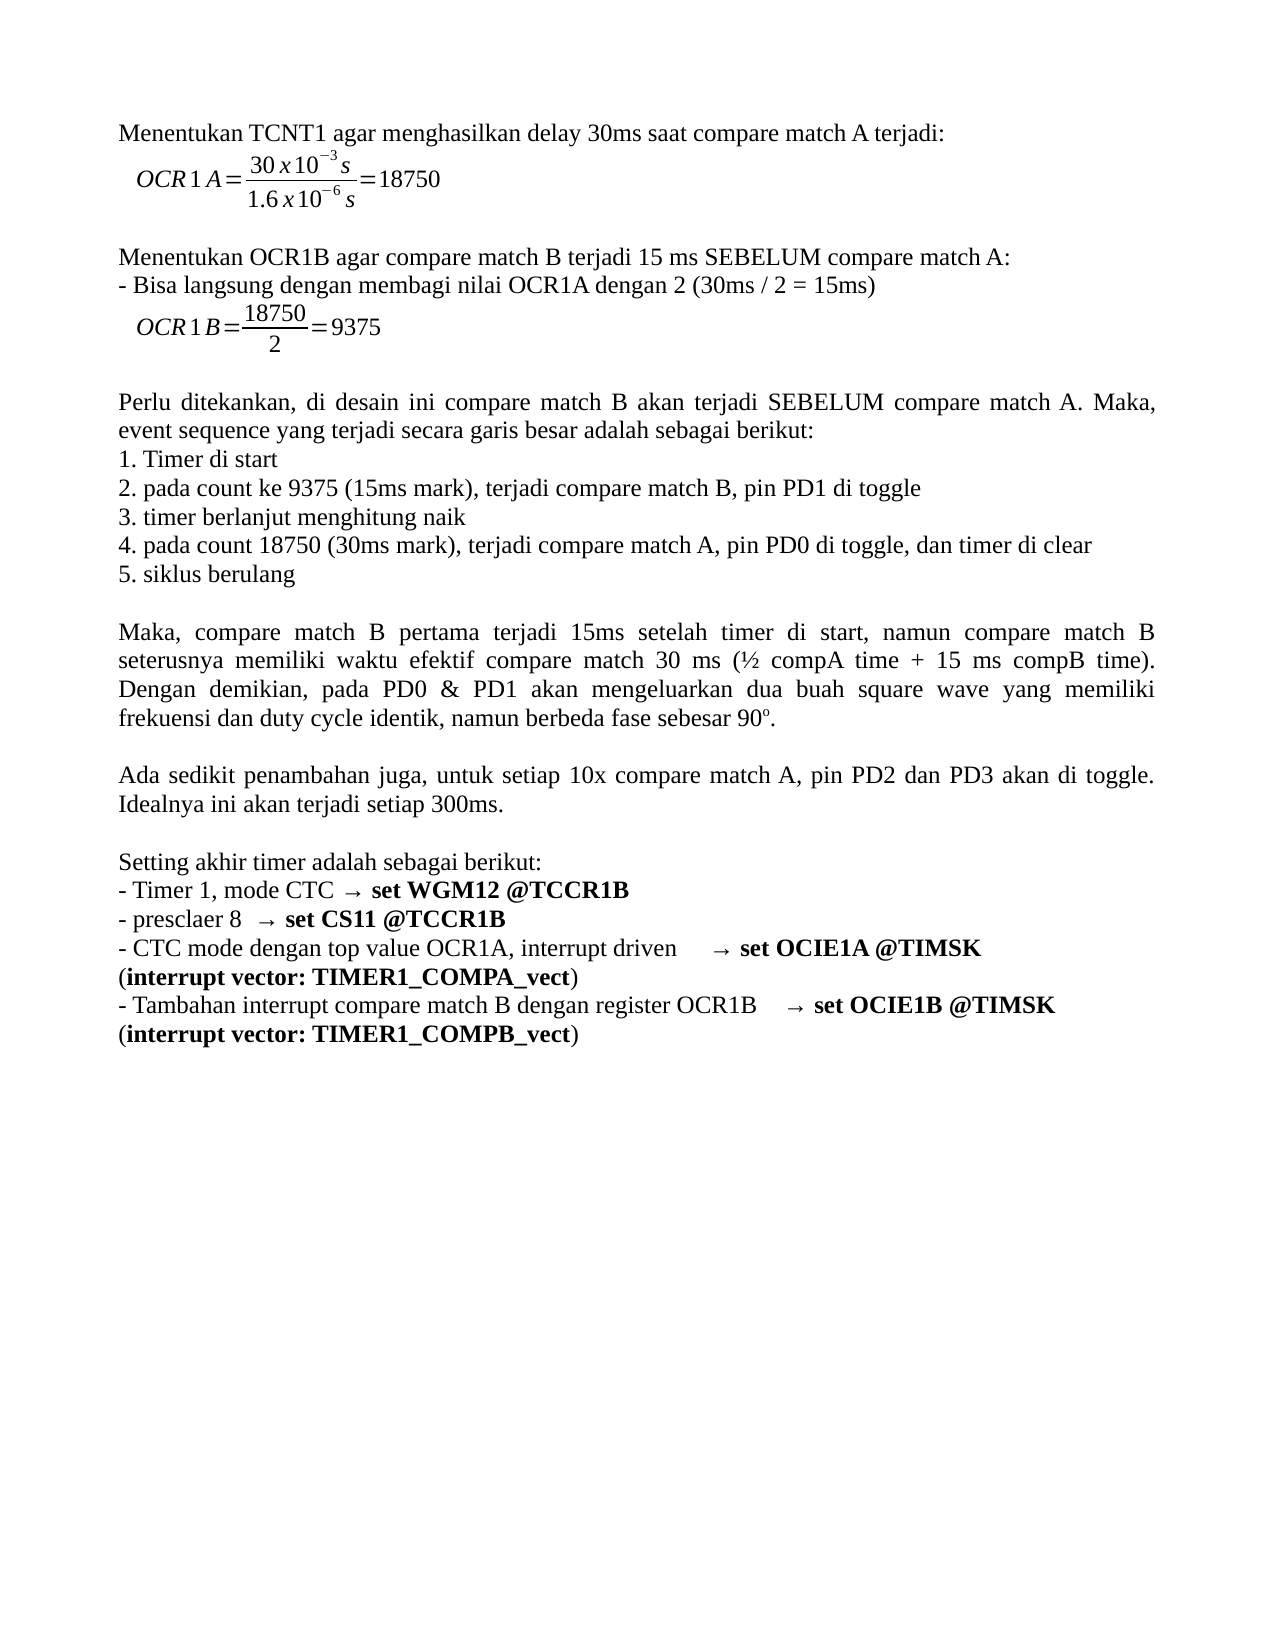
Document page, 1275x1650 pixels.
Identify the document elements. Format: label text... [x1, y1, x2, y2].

text Maka, compare match B pertama terjadi 15ms setelah timer di start, namun compare match B seterusnya memiliki waktu efektif compare match 30 ms (½ compA time + 15 ms compB time). Dengan demikian, pada PD0 & PD1 akan mengeluarkan dua buah square wave yang memiliki frekuensi dan duty cycle identik, namun berbeda fase sebesar 90o. [118, 617, 1157, 732]
text Perlu ditekankan, di desain ini compare match B akan terjadi SEBELUM compare match A. Maka, event sequence yang terjadi secara garis besar adalah sebagai berikut: [118, 387, 1157, 444]
text 5. siklus berulang [118, 559, 1157, 588]
text - Tambahan interrupt compare match B dengan register OCR1B → set OCIE1B @TIMSK [118, 991, 1157, 1019]
text 1. Timer di start [118, 444, 1157, 473]
text - Timer 1, mode CTC → set WGM12 @TCCR1B [118, 876, 1157, 904]
text (interrupt vector: TIMER1_COMPB_vect) [118, 1019, 1157, 1048]
text Ada sedikit penambahan juga, untuk setiap 10x compare match A, pin PD2 dan PD3 akan di toggle. Idealnya ini akan terjadi setiap 300ms. [118, 761, 1157, 818]
text 3. timer berlanjut menghitung naik [118, 502, 1157, 531]
text (interrupt vector: TIMER1_COMPA_vect) [118, 962, 1157, 991]
text - CTC mode dengan top value OCR1A, interrupt driven → set OCIE1A @TIMSK [118, 933, 1157, 962]
text Menentukan OCR1B agar compare match B terjadi 15 ms SEBELUM compare match A: [118, 242, 1157, 270]
text 2. pada count ke 9375 (15ms mark), terjadi compare match B, pin PD1 di toggle [118, 473, 1157, 502]
text Setting akhir timer adalah sebagai berikut: [118, 847, 1157, 876]
text - Bisa langsung dengan membagi nilai OCR1A dengan 2 (30ms / 2 = 15ms) [118, 270, 1157, 299]
text 4. pada count 18750 (30ms mark), terjadi compare match A, pin PD0 di toggle, dan timer di clear [118, 531, 1157, 559]
text - presclaer 8 → set CS11 @TCCR1B [118, 904, 1157, 933]
text Menentukan TCNT1 agar menghasilkan delay 30ms saat compare match A terjadi: [118, 118, 1157, 147]
